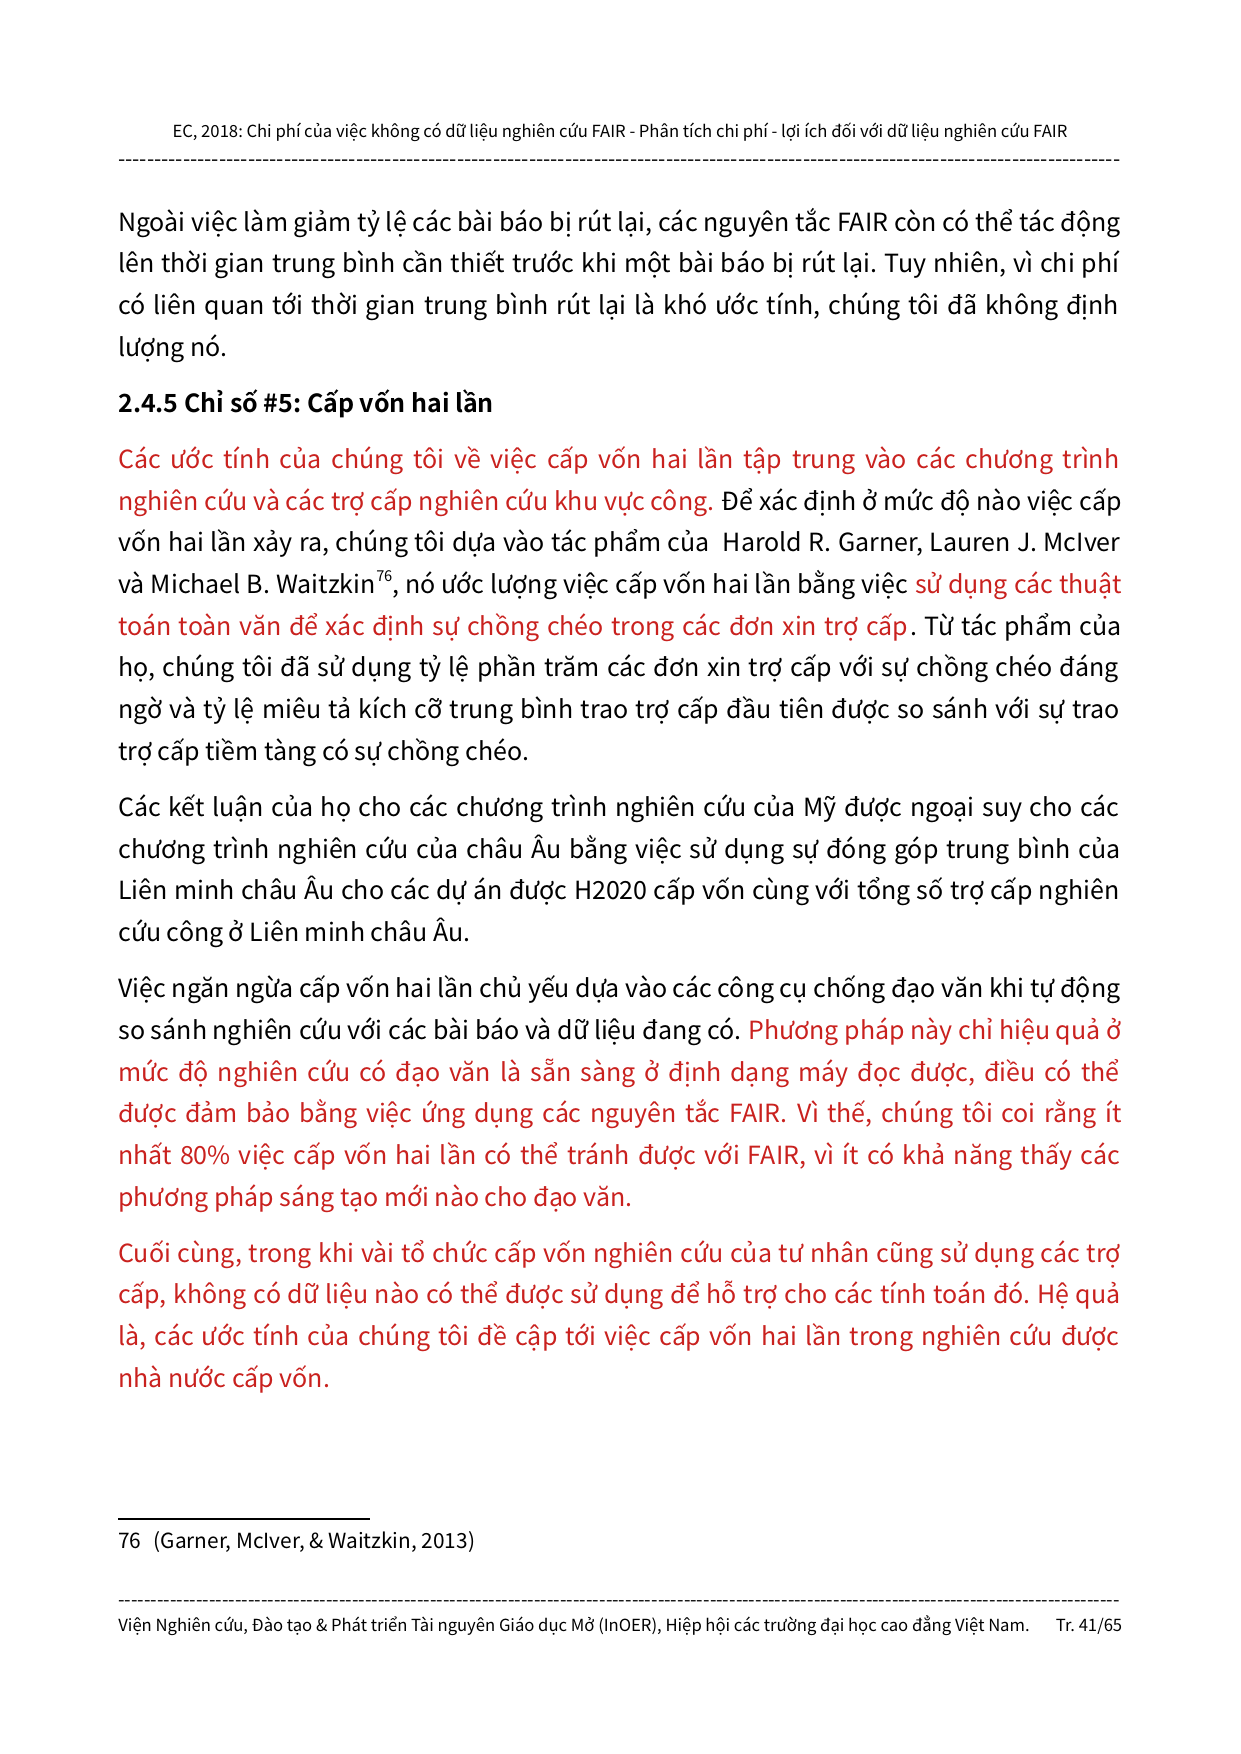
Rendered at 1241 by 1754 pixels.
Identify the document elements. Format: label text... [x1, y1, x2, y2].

text Các ước tính của chúng tôi về việc cấp vốn hai lần tập trung vào các chương trình nghiên cứu và các trợ cấp nghiên cứu khu vực công. Để xác định ở mức độ nào việc cấp vốn hai lần xảy ra, chúng tôi dựa vào tác phẩm của Harold R. Garner, Lauren J. McIver và Michael B. Waitzkin, nó ước lượng việc cấp vốn hai lần bằng việc sử dụng các thuật toán toàn văn để xác định sự chồng chéo trong các đơn xin trợ cấp. Từ tác phẩm của họ, chúng tôi đã sử dụng tỷ lệ phần trăm các đơn xin trợ cấp với sự chồng chéo đáng ngờ và tỷ lệ miêu tả kích cỡ trung bình trao trợ cấp đầu tiên được so sánh với sự trao trợ cấp tiềm tàng có sự chồng chéo. [118, 439, 1122, 767]
text Các kết luận của họ cho các chương trình nghiên cứu của Mỹ được ngoại suy cho các chương trình nghiên cứu của châu Âu bằng việc sử dụng sự đóng góp trung bình của Liên minh châu Âu cho các dự án được H2020 cấp vốn cùng với tổng số trợ cấp nghiên cứu công ở Liên minh châu Âu. [118, 787, 1122, 949]
text (Garner, McIver, & Waitzkin, 2013) [118, 1525, 1122, 1555]
text 2.4.5 Chỉ số #5: Cấp vốn hai lần [118, 383, 1122, 419]
text Cuối cùng, trong khi vài tổ chức cấp vốn nghiên cứu của tư nhân cũng sử dụng các trợ cấp, không có dữ liệu nào có thể được sử dụng để hỗ trợ cho các tính toán đó. Hệ quả là, các ước tính của chúng tôi đề cập tới việc cấp vốn hai lần trong nghiên cứu được nhà nước cấp vốn. [118, 1233, 1122, 1394]
text Ngoài việc làm giảm tỷ lệ các bài báo bị rút lại, các nguyên tắc FAIR còn có thể tác động lên thời gian trung bình cần thiết trước khi một bài báo bị rút lại. Tuy nhiên, vì chi phí có liên quan tới thời gian trung bình rút lại là khó ước tính, chúng tôi đã không định lượng nó. [118, 202, 1122, 363]
text Việc ngăn ngừa cấp vốn hai lần chủ yếu dựa vào các công cụ chống đạo văn khi tự động so sánh nghiên cứu với các bài báo và dữ liệu đang có. Phương pháp này chỉ hiệu quả ở mức độ nghiên cứu có đạo văn là sẵn sàng ở định dạng máy đọc được, điều có thể được đảm bảo bằng việc ứng dụng các nguyên tắc FAIR. Vì thế, chúng tôi coi rằng ít nhất 80% việc cấp vốn hai lần có thể tránh được với FAIR, vì ít có khả năng thấy các phương pháp sáng tạo mới nào cho đạo văn. [118, 969, 1122, 1213]
